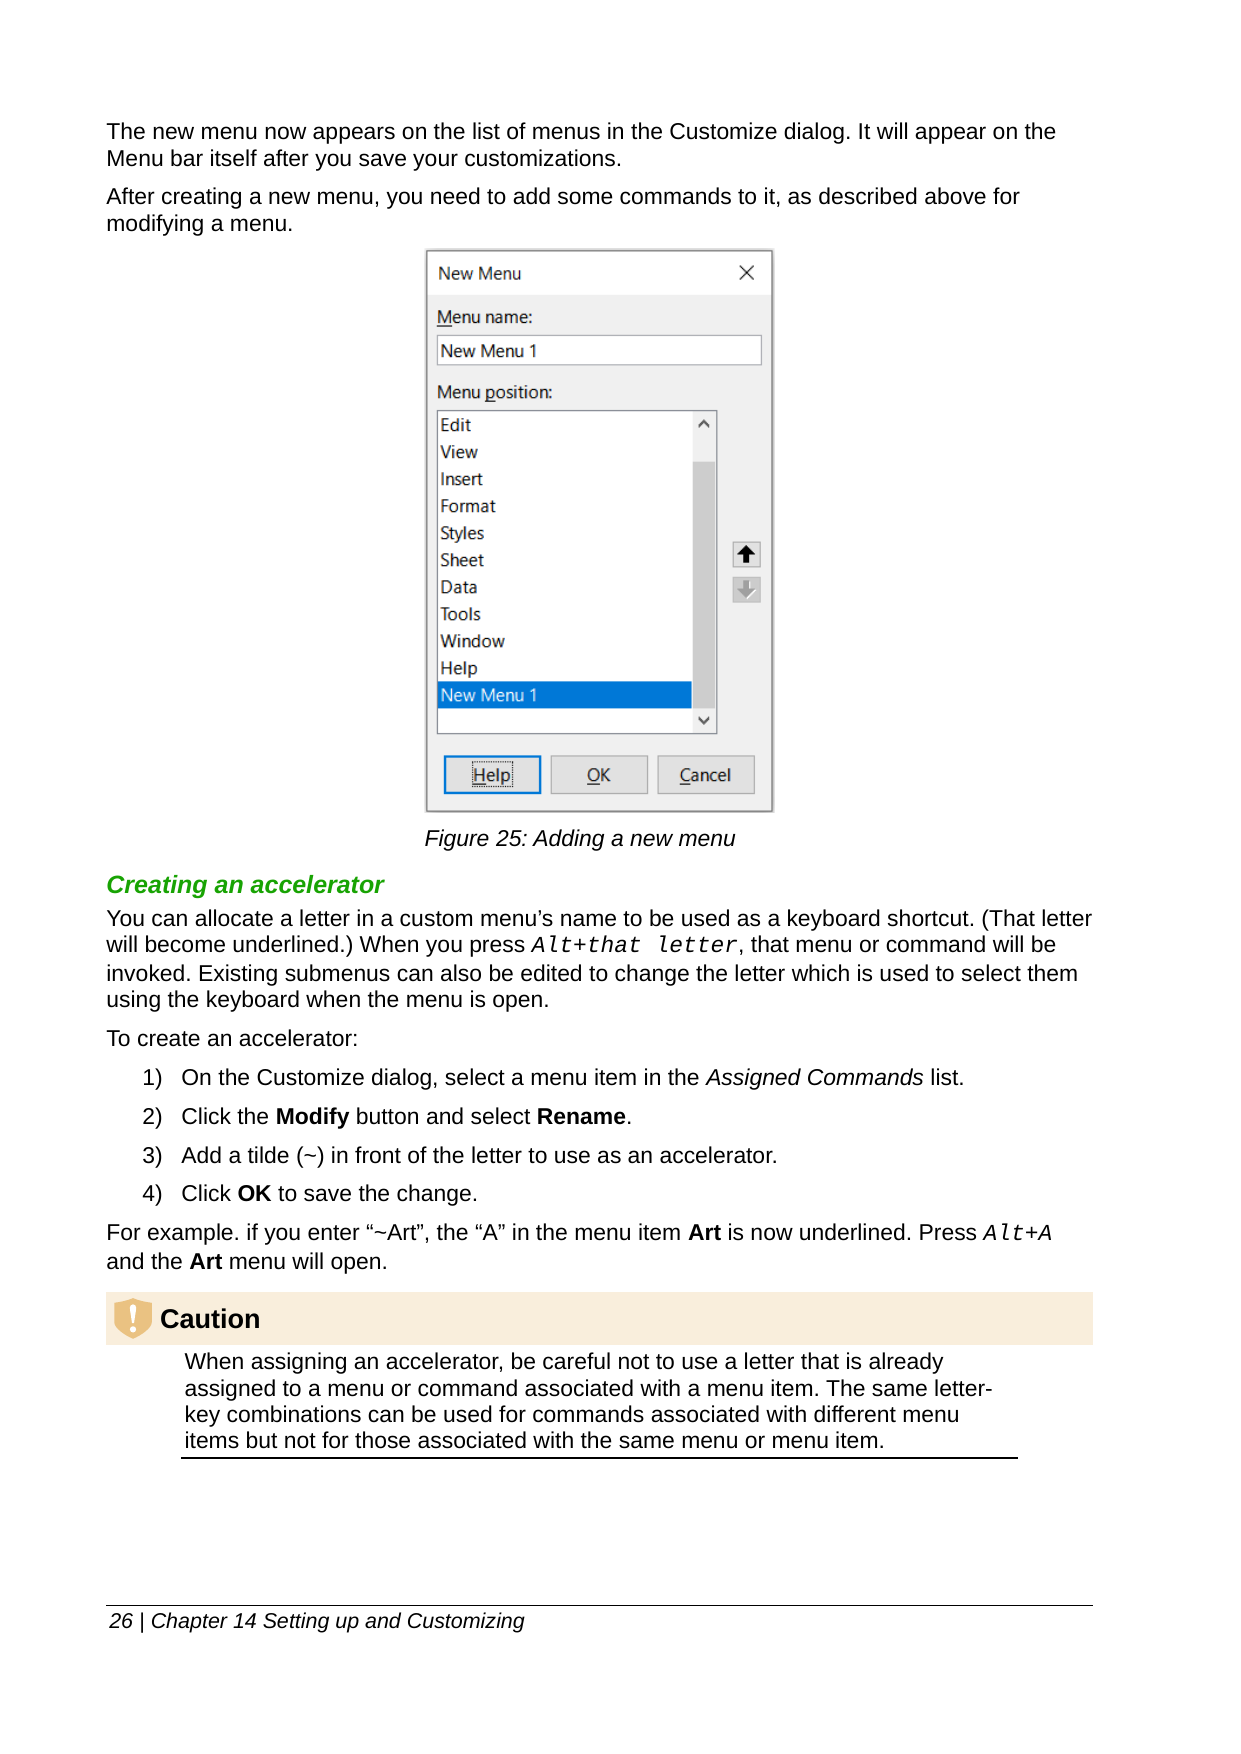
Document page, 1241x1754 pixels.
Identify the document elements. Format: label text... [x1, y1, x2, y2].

text You can allocate a letter in a custom menu’s name to be used as a keyboard shortcut. (That letter will become underlined.) When you press Alt+that letter, that menu or command will be invoked. Existing submenus can also be edited to change the letter which is used to select them using the keyboard when the menu is open. [106, 905, 1093, 1012]
text Figure 25: Adding a new menu [424, 825, 774, 851]
list On the Customize dialog, select a menu item in the Assigned Commands list. [162, 1064, 1093, 1090]
text The new menu now appears on the list of menus in the Customize dialog. It will appear on the Menu bar itself after you save your customizations. [106, 118, 1093, 171]
list Click the Modify button and select Rename. [162, 1103, 1093, 1129]
list Click OK to save the change. [162, 1180, 1093, 1207]
list Add a tilde (~) in front of the letter to use as an accelerator. [162, 1142, 1093, 1168]
subtitle Caution [106, 1292, 1093, 1345]
text For example. if you enter “~Art”, the “A” in the menu item Art is now underlined. Press Alt+A and the Art menu will open. [106, 1219, 1093, 1274]
list To create an accelerator: [106, 1025, 1093, 1051]
picture [424, 248, 775, 813]
text After creating a new menu, you need to add some commands to it, as described above for modifying a menu. [106, 183, 1093, 236]
subtitle Creating an accelerator [106, 870, 1093, 899]
text When assigning an accelerator, be careful not to use a letter that is already assigned to a menu or command associated with a menu item. The same letter-key combinations can be used for commands associated with different menu items but not for those associated with the same menu or menu item. [181, 1345, 1018, 1457]
